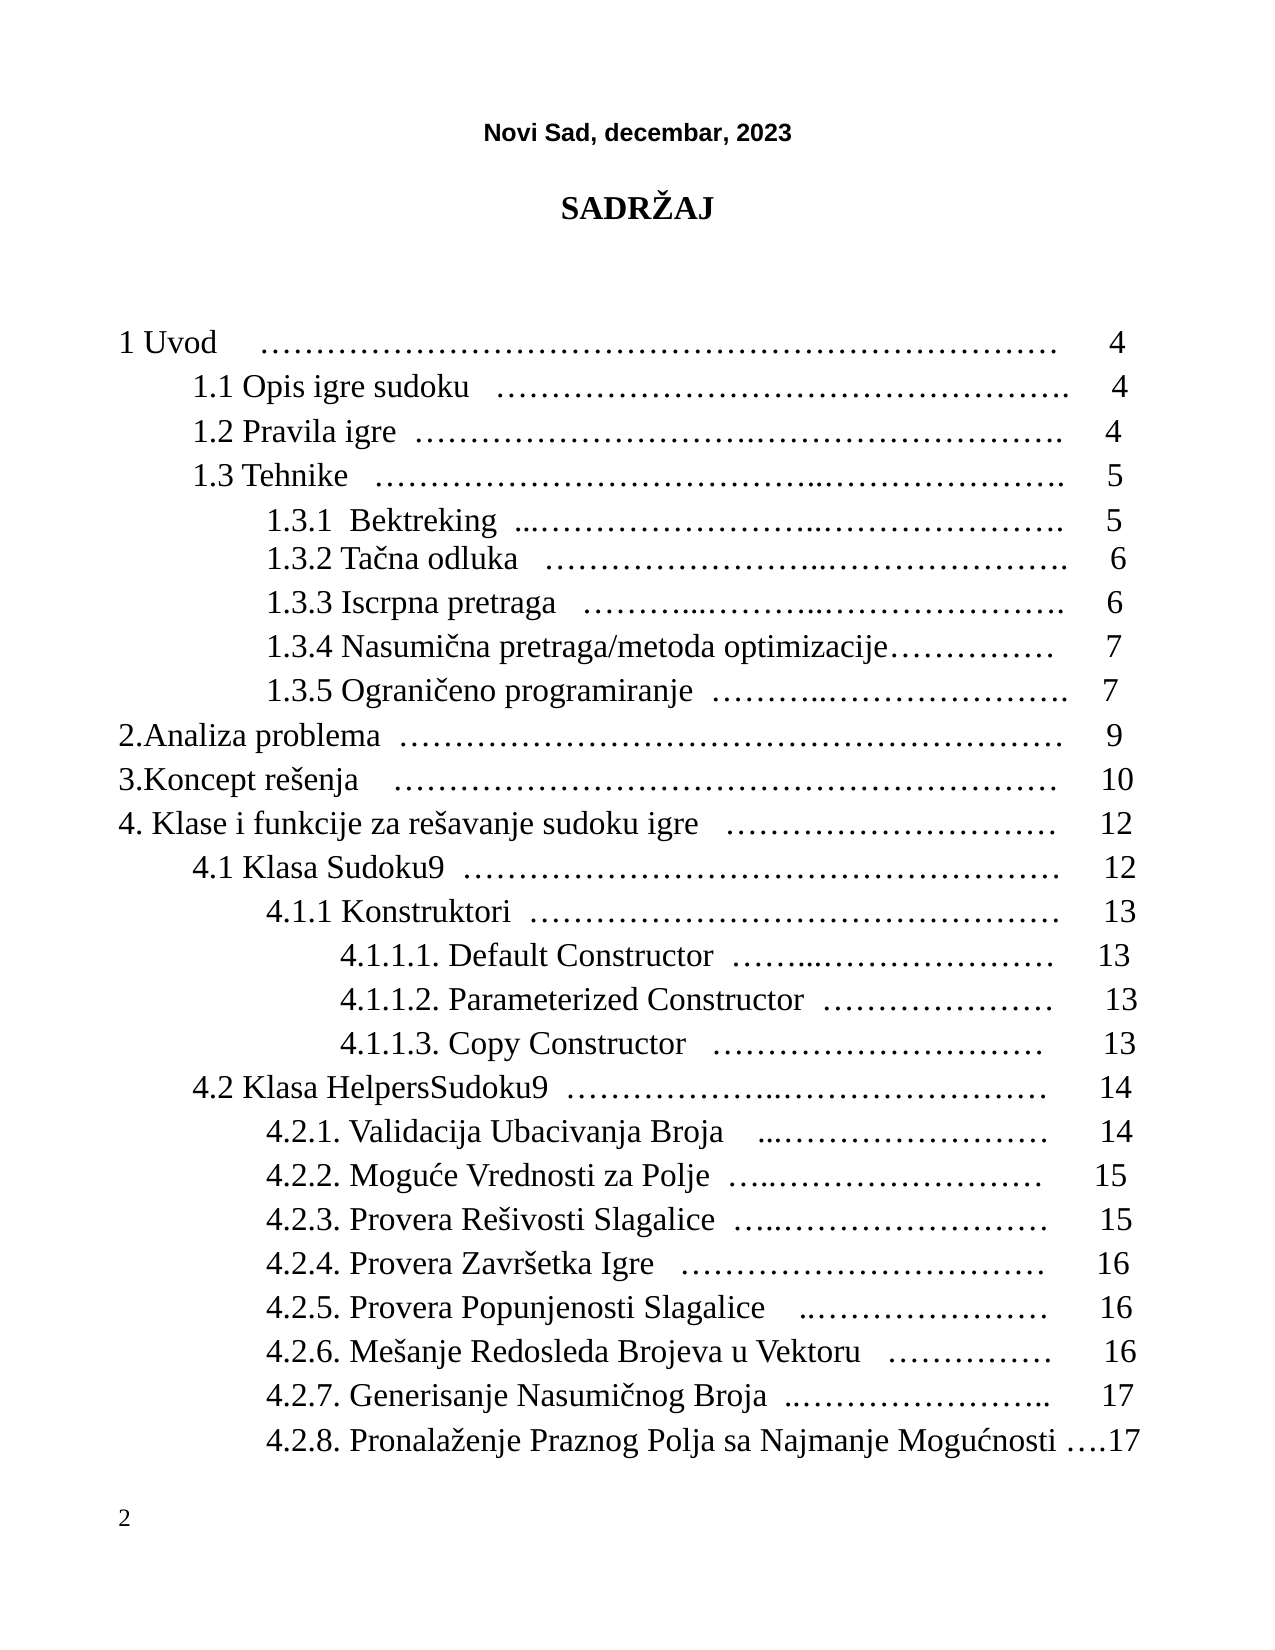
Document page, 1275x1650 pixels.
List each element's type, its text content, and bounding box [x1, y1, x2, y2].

text 2.Analiza problema …………………………………………………… 9 [118, 715, 1157, 753]
text 4.2.2. Moguće Vrednosti za Polje …..…………………… 15 [118, 1155, 1157, 1194]
text 4.1.1 Konstruktori ………………………………………… 13 [118, 891, 1157, 929]
text 4.2.8. Pronalaženje Praznog Polja sa Najmanje Mogućnosti ….17 [118, 1420, 1157, 1458]
text 1.3.4 Nasumična pretraga/metoda optimizacije…………… 7 [118, 627, 1157, 665]
text 4.1.1.3. Copy Constructor ………………………… 13 [118, 1023, 1157, 1062]
text 4.2 Klasa HelpersSudoku9 ………………..…………………… 14 [118, 1067, 1157, 1106]
text 1.3.2 Tačna odluka ……………………..…………………. 6 [118, 538, 1157, 577]
text Novi Sad, decembar, 2023 [118, 118, 1157, 147]
text 4.2.5. Provera Popunjenosti Slagalice ..………………… 16 [118, 1288, 1157, 1326]
text 4.2.1. Validacija Ubacivanja Broja ...…………………… 14 [118, 1111, 1157, 1150]
text 1.1 Opis igre sudoku ……………………………………………. 4 [118, 366, 1157, 405]
text SADRŽAJ [118, 188, 1157, 226]
text 4. Klase i funkcije za rešavanje sudoku igre ………………………… 12 [118, 803, 1157, 841]
text 4.1.1.2. Parameterized Constructor ………………… 13 [118, 979, 1157, 1017]
text 4.2.7. Generisanje Nasumičnog Broja ..………………….. 17 [118, 1376, 1157, 1414]
text 1.3.3 Iscrpna pretraga ………...………..…………………. 6 [118, 583, 1157, 621]
text 4.1 Klasa Sudoku9 ……………………………………………… 12 [118, 847, 1157, 885]
text 1.3.5 Ograničeno programiranje ………..…………………. 7 [118, 671, 1157, 709]
text 4.2.3. Provera Rešivosti Slagalice …..…………………… 15 [118, 1199, 1157, 1238]
text 4.2.4. Provera Završetka Igre …………………………… 16 [118, 1243, 1157, 1282]
text 1.3 Tehnike …………………………………..…………………. 5 [118, 456, 1157, 494]
text 1 Uvod ……………………………………………………………… 4 [118, 322, 1157, 360]
text 4.1.1.1. Default Constructor ……...………………… 13 [118, 935, 1157, 973]
text 4.2.6. Mešanje Redosleda Brojeva u Vektoru …………… 16 [118, 1332, 1157, 1370]
text 3.Koncept rešenja …………………………………………………… 10 [118, 759, 1157, 797]
text 1.2 Pravila igre ………………………….………………………. 4 [118, 411, 1157, 449]
text 1.3.1 Bektreking ...……………………..…………………. 5 [118, 500, 1157, 538]
